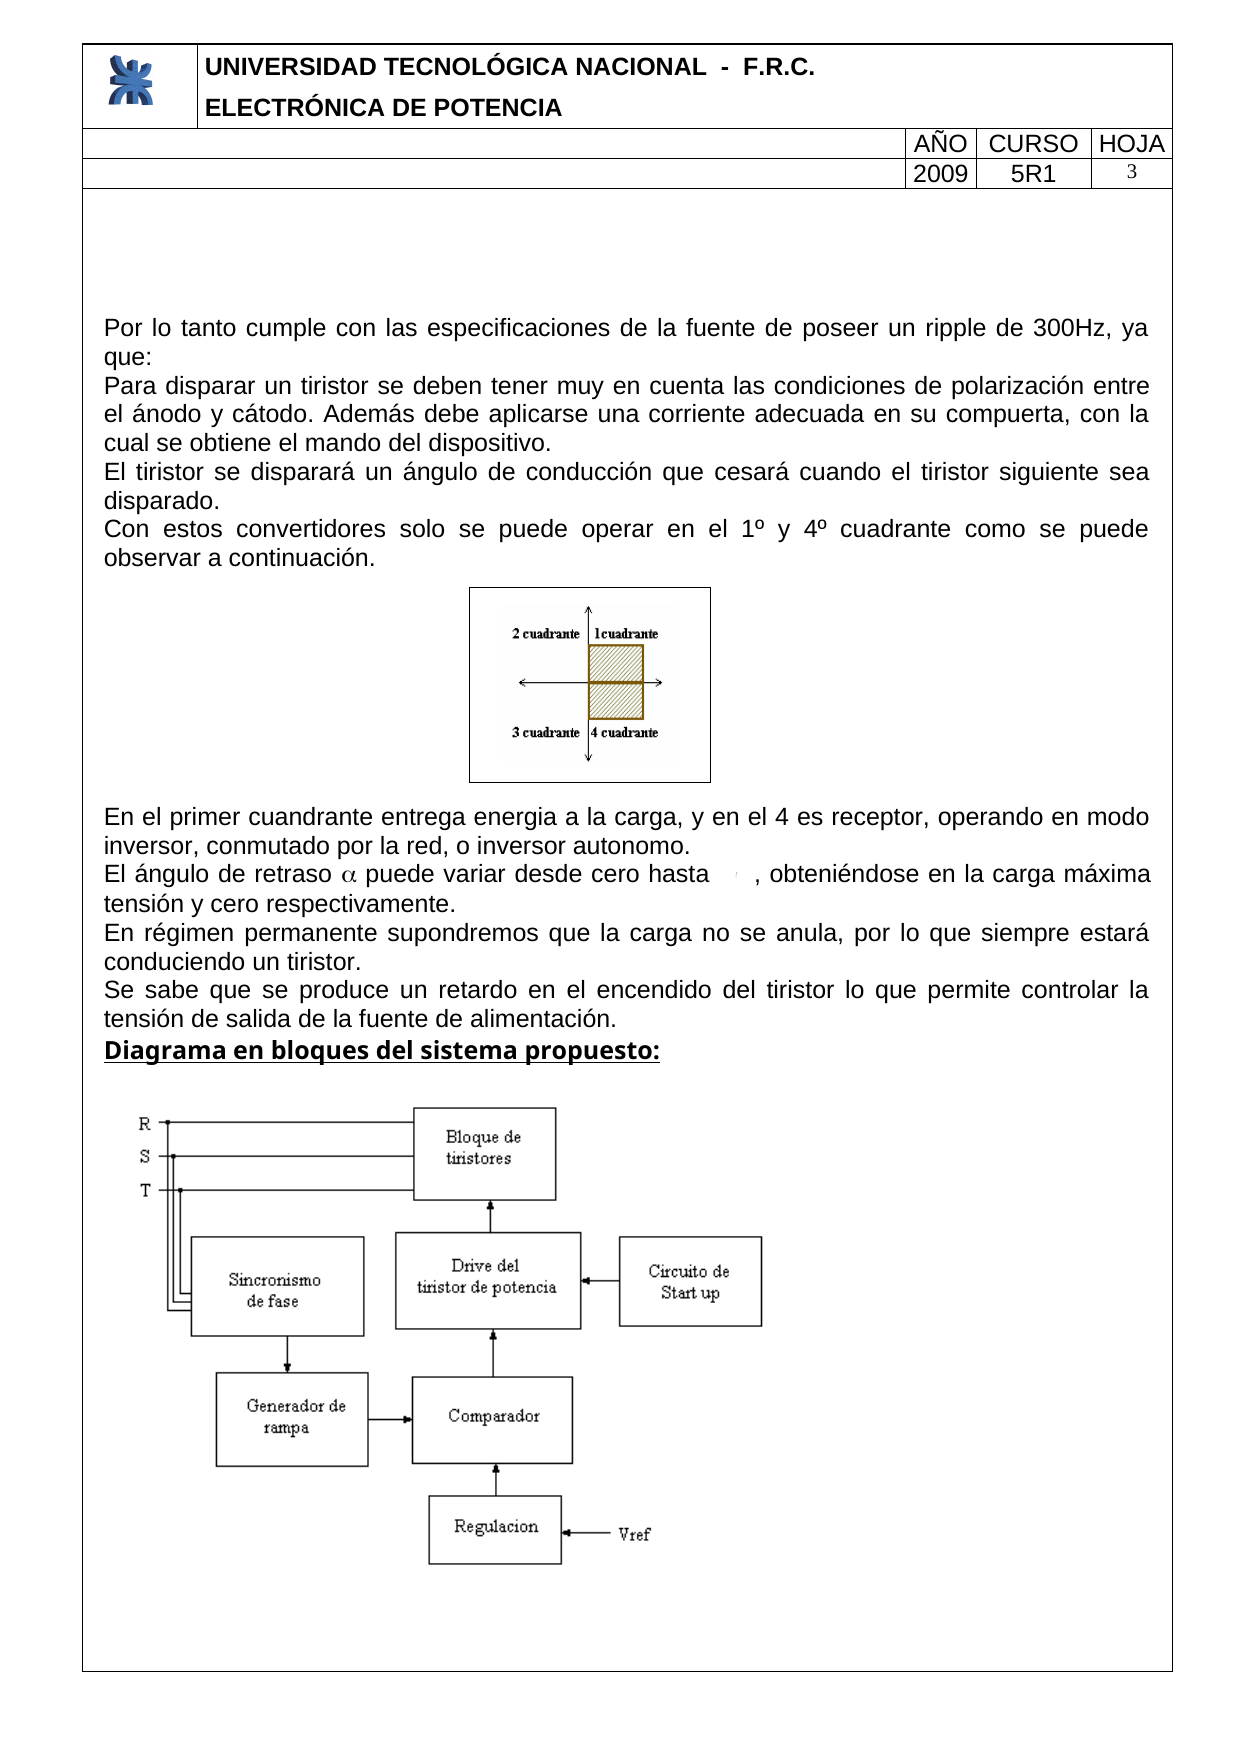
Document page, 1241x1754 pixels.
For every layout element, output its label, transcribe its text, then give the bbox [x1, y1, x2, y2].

text Se sabe que se produce un retardo en el encendido del tiristor lo que permite controlar la tensión de salida de la fuente de alimentación. [103, 975, 1151, 1033]
picture [106, 54, 154, 106]
text En el primer cuandrante entrega energia a la carga, y en el 4 es receptor, operando en modo inversor, conmutado por la red, o inversor autonomo. [103, 802, 1151, 859]
picture [120, 1076, 793, 1596]
text Para disparar un tiristor se deben tener muy en cuenta las condiciones de polarización entre el ánodo y cátodo. Además debe aplicarse una corriente adecuada en su compuerta, con la cual se obtiene el mando del dispositivo. [103, 371, 1151, 457]
text Con estos convertidores solo se puede operar en el 1º y 4º cuadrante como se puede observar a continuación. [103, 514, 1151, 572]
text En régimen permanente supondremos que la carga no se anula, por lo que siempre estará conduciendo un tiristor. [103, 918, 1151, 975]
text Diagrama en bloques del sistema propuesto: [103, 1033, 1151, 1067]
picture [502, 604, 678, 766]
text Por lo tanto cumple con las especificaciones de la fuente de poseer un ripple de 300Hz, ya que: [103, 313, 1151, 371]
text El ángulo de retraso  puede variar desde cero hasta , obteniéndose en la carga máxima tensión y cero respectivamente. [103, 859, 1151, 918]
text El tiristor se disparará un ángulo de conducción que cesará cuando el tiristor siguiente sea disparado. [103, 457, 1151, 514]
